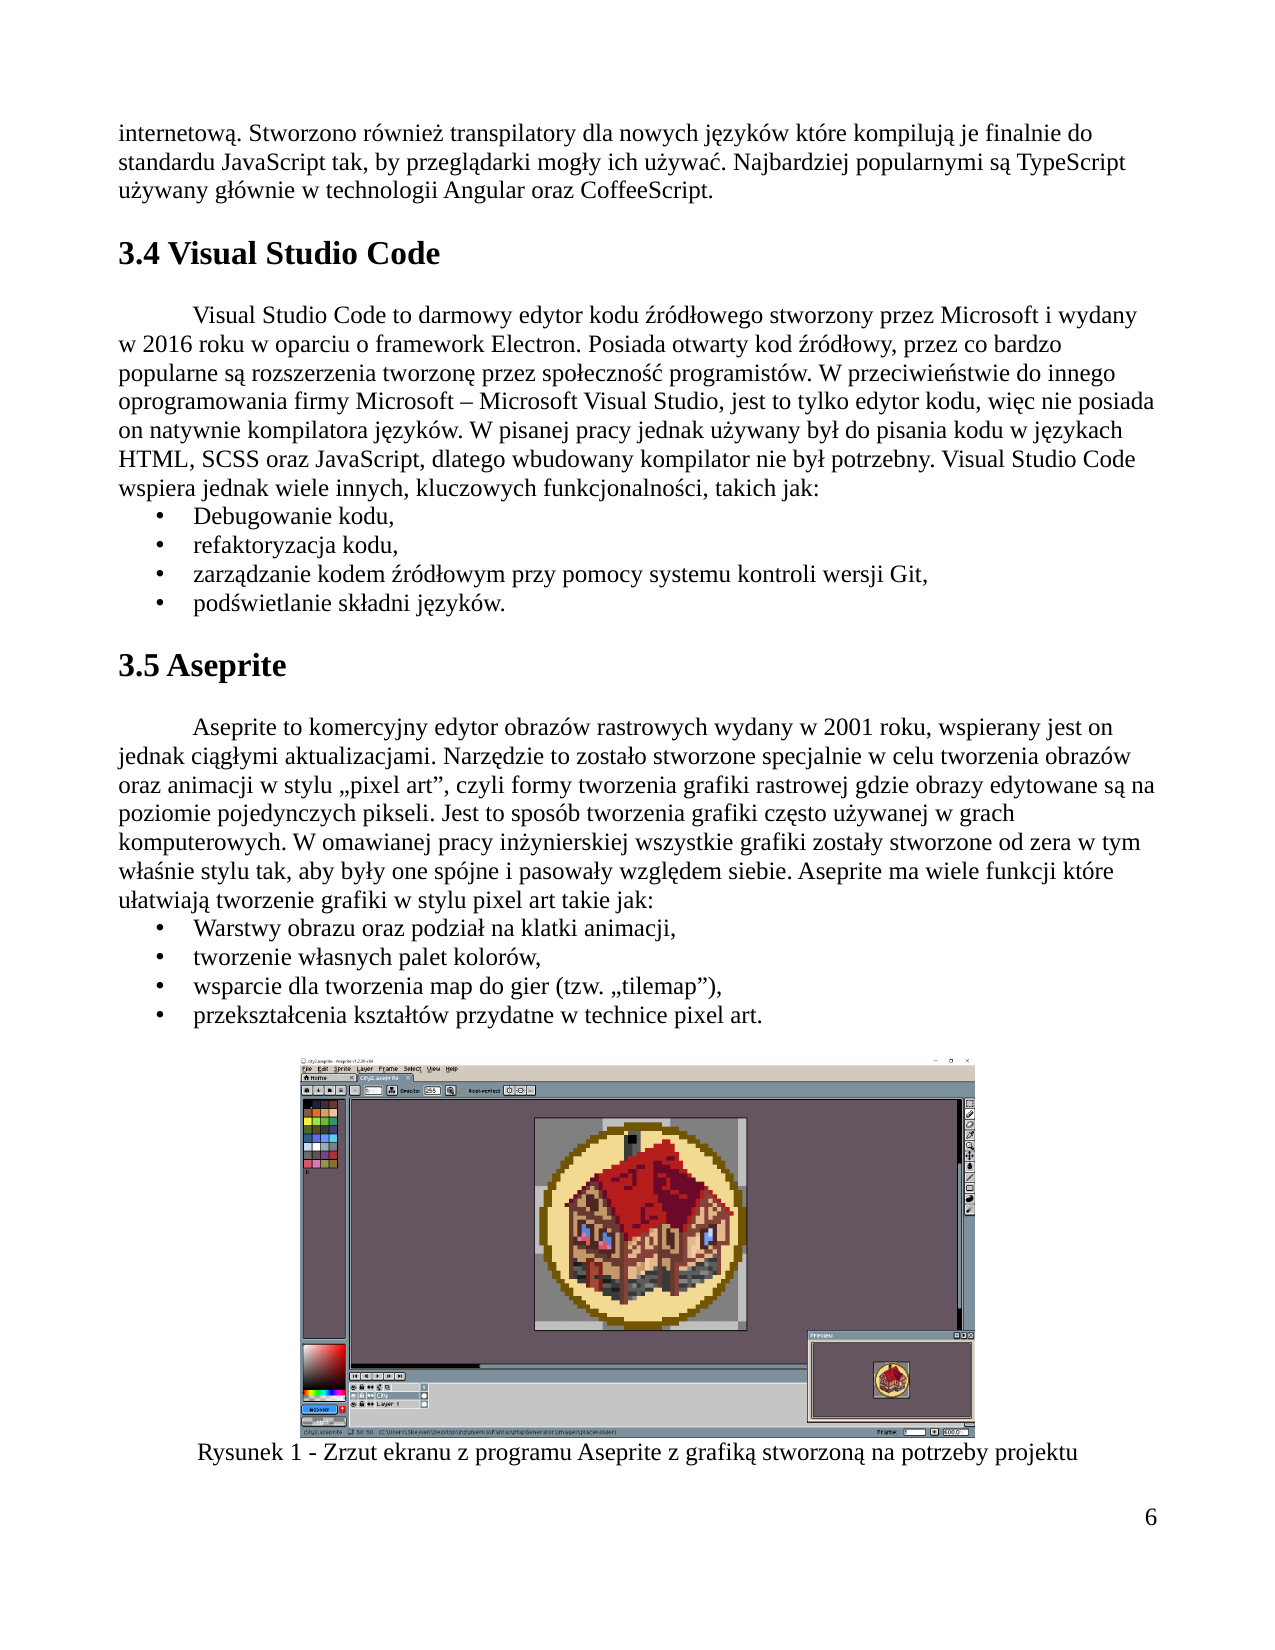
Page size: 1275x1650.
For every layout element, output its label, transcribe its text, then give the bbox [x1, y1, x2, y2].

list wsparcie dla tworzenia map do gier (tzw. „tilemap”), [156, 971, 1157, 1000]
text 3.5 Aseprite [118, 645, 1157, 683]
list Debugowanie kodu, [156, 501, 1157, 530]
list refaktoryzacja kodu, [156, 530, 1157, 559]
text 3.4 Visual Studio Code [118, 233, 1157, 271]
text Visual Studio Code to darmowy edytor kodu źródłowego stworzony przez Microsoft i wydany w 2016 roku w oparciu o framework Electron. Posiada otwarty kod źródłowy, przez co bardzo popularne są rozszerzenia tworzonę przez społeczność programistów. W przeciwieństwie do innego oprogramowania firmy Microsoft – Microsoft Visual Studio, jest to tylko edytor kodu, więc nie posiada on natywnie kompilatora języków. W pisanej pracy jednak używany był do pisania kodu w językach HTML, SCSS oraz JavaScript, dlatego wbudowany kompilator nie był potrzebny. Visual Studio Code wspiera jednak wiele innych, kluczowych funkcjonalności, takich jak: [118, 300, 1157, 501]
list Warstwy obrazu oraz podział na klatki animacji, [156, 913, 1157, 942]
list przekształcenia kształtów przydatne w technice pixel art. [156, 1000, 1157, 1028]
text Aseprite to komercyjny edytor obrazów rastrowych wydany w 2001 roku, wspierany jest on jednak ciągłymi aktualizacjami. Narzędzie to zostało stworzone specjalnie w celu tworzenia obrazów oraz animacji w stylu „pixel art”, czyli formy tworzenia grafiki rastrowej gdzie obrazy edytowane są na poziomie pojedynczych pikseli. Jest to sposób tworzenia grafiki często używanej w grach komputerowych. W omawianej pracy inżynierskiej wszystkie grafiki zostały stworzone od zera w tym właśnie stylu tak, aby były one spójne i pasowały względem siebie. Aseprite ma wiele funkcji które ułatwiają tworzenie grafiki w stylu pixel art takie jak: [118, 712, 1157, 913]
text internetową. Stworzono również transpilatory dla nowych języków które kompilują je finalnie do standardu JavaScript tak, by przeglądarki mogły ich używać. Najbardziej popularnymi są TypeScript używany głównie w technologii Angular oraz CoffeeScript. [118, 118, 1157, 204]
list tworzenie własnych palet kolorów, [156, 942, 1157, 971]
picture [300, 1057, 975, 1438]
list zarządzanie kodem źródłowym przy pomocy systemu kontroli wersji Git, [156, 559, 1157, 588]
text Rysunek 1 - Zrzut ekranu z programu Aseprite z grafiką stworzoną na potrzeby projektu [118, 1437, 1157, 1466]
list podświetlanie składni języków. [156, 588, 1157, 616]
